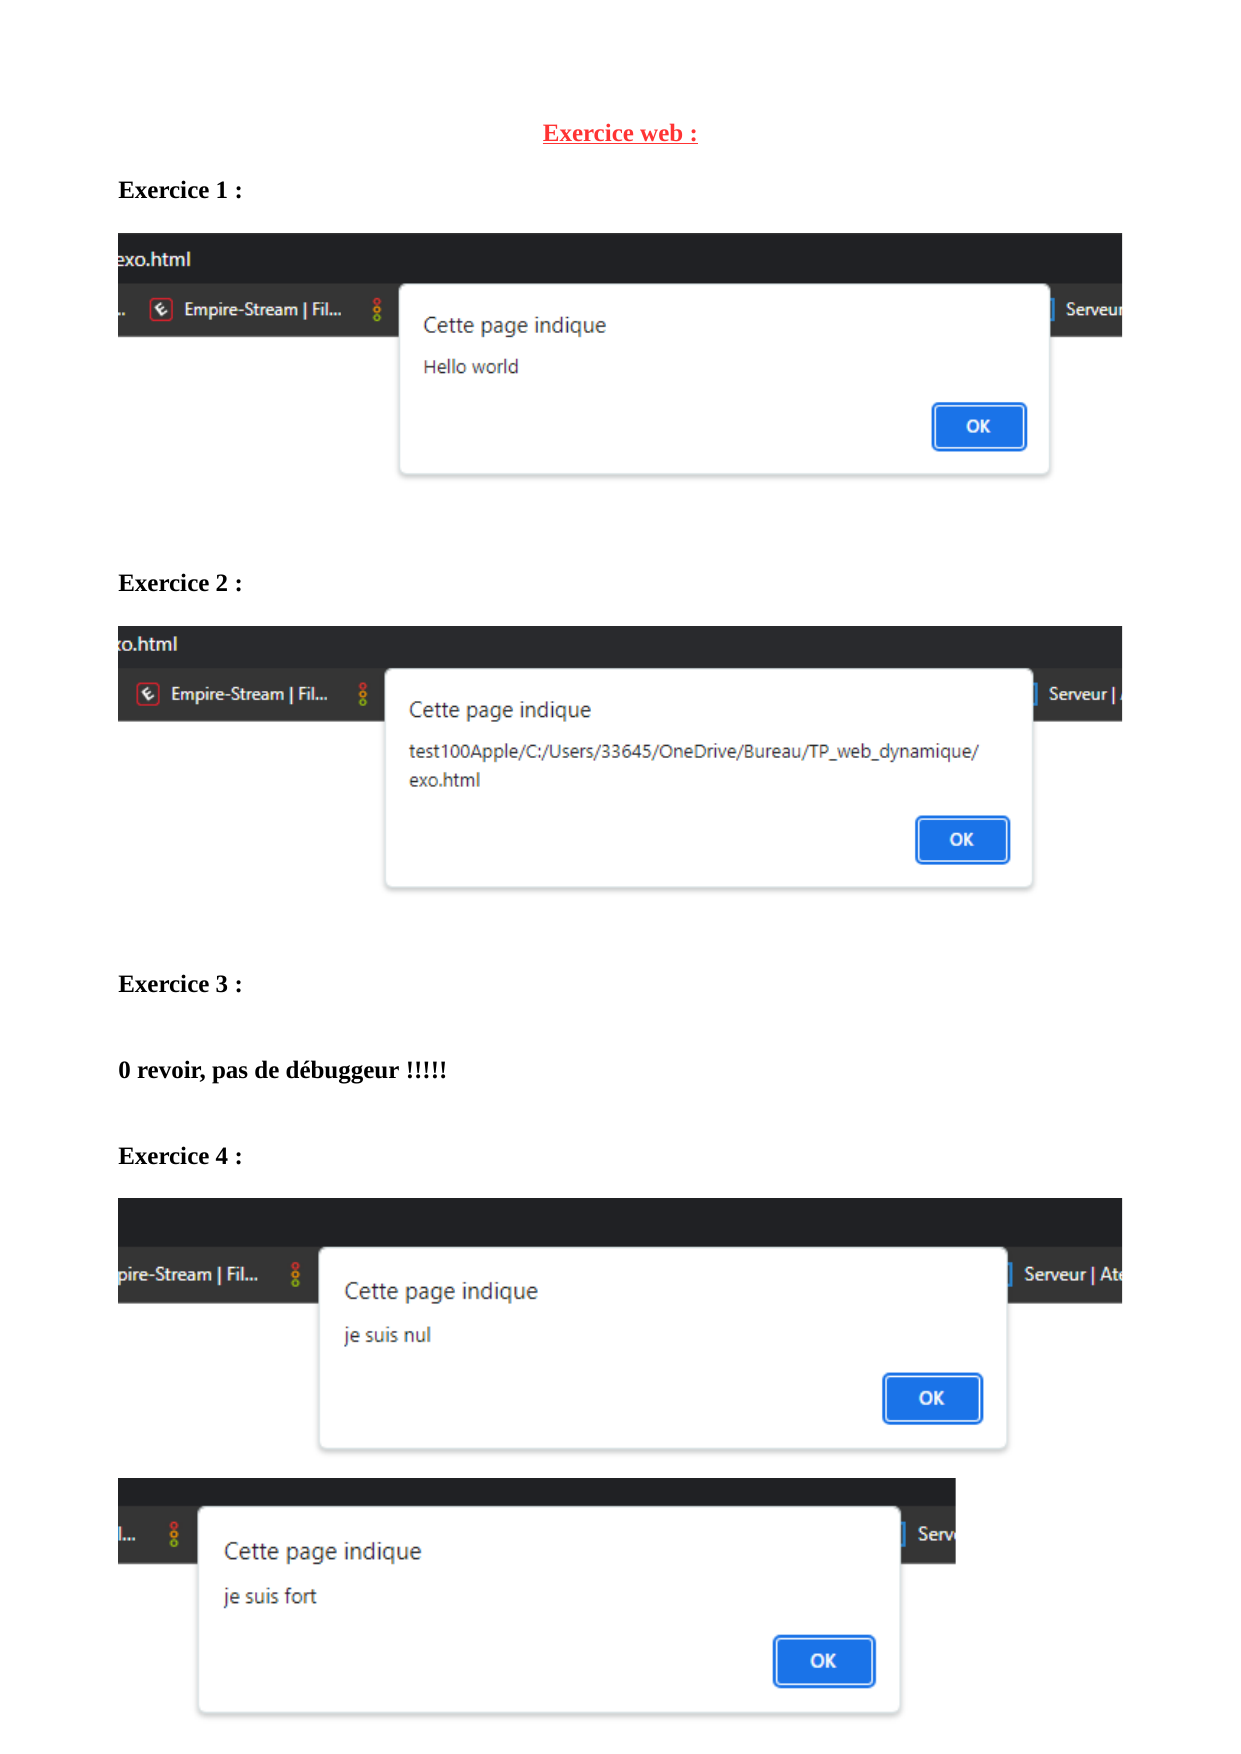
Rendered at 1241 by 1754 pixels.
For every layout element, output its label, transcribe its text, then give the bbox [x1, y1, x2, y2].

text Exercice 1 : [118, 176, 1122, 204]
text Exercice 2 : [118, 568, 1122, 597]
picture [118, 626, 1123, 940]
picture [118, 233, 1123, 540]
text Exercice 3 : [118, 969, 1122, 997]
picture [118, 1198, 1123, 1734]
text 0 revoir, pas de débuggeur !!!!! [118, 1055, 1122, 1084]
text Exercice 4 : [118, 1141, 1122, 1170]
text Exercice web : [118, 118, 1122, 147]
